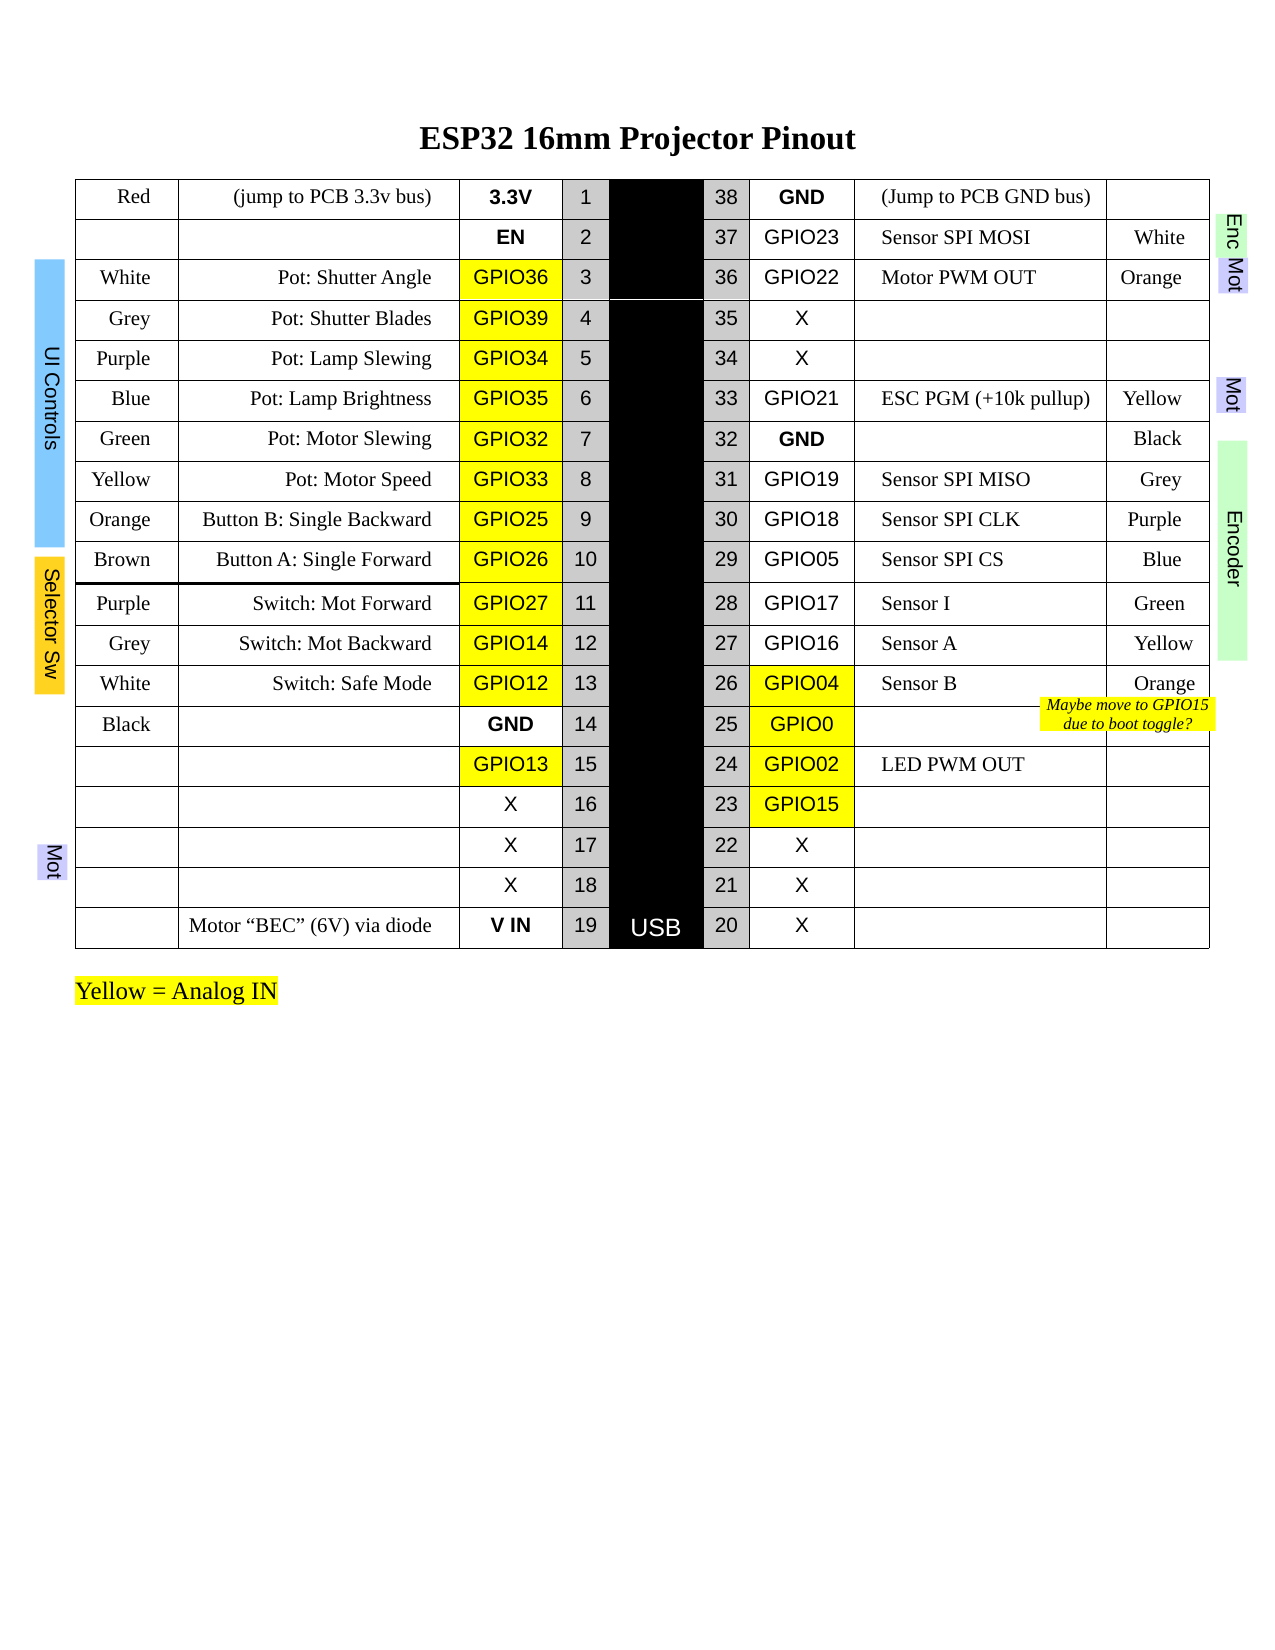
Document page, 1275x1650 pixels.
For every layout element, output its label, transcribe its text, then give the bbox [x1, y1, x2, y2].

table_cell 20 [704, 908, 749, 948]
table_cell [1107, 908, 1209, 948]
table_cell GPIO18 [750, 502, 854, 541]
table_cell [1107, 828, 1209, 867]
table_cell 14 [563, 707, 609, 746]
table_cell GPIO17 [750, 583, 854, 625]
table_cell [76, 220, 178, 259]
table_cell Grey [76, 301, 178, 340]
table_cell 13 [563, 666, 609, 706]
table_cell 17 [563, 828, 609, 867]
table_cell GPIO34 [460, 341, 562, 380]
table_cell Black [76, 707, 178, 746]
table_cell 27 [704, 626, 749, 665]
table_cell Switch: Mot Forward [179, 585, 459, 625]
table_cell EN [460, 220, 562, 259]
table_cell GPIO05 [750, 542, 854, 582]
table_cell Pot: Lamp Brightness [179, 381, 459, 421]
table_cell 30 [704, 502, 749, 541]
table_cell GPIO0 [750, 707, 854, 746]
table_cell [610, 868, 703, 907]
table_cell GPIO35 [460, 381, 562, 421]
table_cell 31 [704, 462, 749, 501]
table_cell 37 [704, 220, 749, 259]
table_cell Purple [76, 341, 178, 380]
table_cell X [460, 828, 562, 867]
table_cell 10 [563, 542, 609, 582]
table_cell Green [76, 422, 178, 461]
table_cell 5 [563, 341, 609, 380]
table_cell Orange [1107, 666, 1209, 696]
table_cell 26 [704, 666, 749, 706]
table_cell GPIO26 [460, 542, 562, 582]
table_cell X [750, 341, 854, 380]
table_cell Sensor B [855, 666, 1106, 706]
table_cell GPIO39 [460, 301, 562, 340]
table_cell GPIO16 [750, 626, 854, 665]
table_cell [179, 828, 459, 867]
table_cell [1107, 341, 1209, 380]
table_cell Pot: Motor Speed [179, 462, 459, 501]
table_cell Blue [1107, 542, 1209, 582]
table_cell X [460, 787, 562, 827]
table_cell Pot: Motor Slewing [179, 422, 459, 461]
table_cell GPIO02 [750, 747, 854, 786]
table_cell [610, 341, 703, 380]
table_cell [179, 220, 459, 259]
table_cell [855, 828, 1106, 867]
table_cell 22 [704, 828, 749, 867]
table_cell [855, 422, 1106, 461]
table_cell GPIO21 [750, 381, 854, 421]
table_cell 33 [704, 381, 749, 421]
table_cell White [1107, 220, 1209, 259]
table_cell Blue [76, 381, 178, 421]
table_cell 11 [563, 583, 609, 625]
table_cell [610, 828, 703, 867]
table_cell [610, 787, 703, 827]
table_cell Sensor SPI CS [855, 542, 1106, 582]
table_cell USB [610, 908, 703, 948]
table_cell [610, 462, 703, 501]
table_cell 3 [563, 260, 609, 299]
table_cell Grey [76, 626, 178, 665]
table_cell [855, 868, 1106, 907]
table_cell [610, 502, 703, 541]
table_cell [610, 260, 703, 299]
table_cell X [750, 868, 854, 907]
table_cell ESC PGM (+10k pullup) [855, 381, 1106, 421]
table_cell 12 [563, 626, 609, 665]
table_cell Button B: Single Backward [179, 502, 459, 541]
table_header 3.3V [460, 180, 562, 219]
table_cell 29 [704, 542, 749, 582]
table_cell [179, 747, 459, 786]
table_cell [610, 301, 703, 340]
table_cell 25 [704, 707, 749, 746]
table_header (jump to PCB 3.3v bus) [179, 180, 459, 219]
table_cell [610, 381, 703, 421]
text Yellow = Analog IN [75, 976, 1200, 1005]
table_cell X [460, 868, 562, 907]
table_cell [855, 908, 1106, 948]
table_cell [610, 666, 703, 706]
text ESP32 16mm Projector Pinout [75, 118, 1200, 156]
table_cell Grey [1107, 462, 1209, 501]
table_cell GPIO19 [750, 462, 854, 501]
table_cell [1107, 731, 1209, 746]
table_cell [855, 301, 1106, 340]
table_cell [855, 787, 1106, 827]
table_cell X [750, 908, 854, 948]
table_cell 7 [563, 422, 609, 461]
table_cell [855, 707, 1106, 746]
table_cell Black [1107, 422, 1209, 461]
table_cell 35 [704, 301, 749, 340]
table_cell Yellow [1107, 626, 1209, 665]
table_header 1 [563, 180, 609, 219]
table_cell GPIO12 [460, 666, 562, 706]
table_cell GPIO13 [460, 747, 562, 786]
table_header (Jump to PCB GND bus) [855, 180, 1106, 219]
table_cell Motor PWM OUT [855, 260, 1106, 299]
table_cell 6 [563, 381, 609, 421]
table_cell GPIO14 [460, 626, 562, 665]
table_cell GND [460, 707, 562, 746]
table_cell 34 [704, 341, 749, 380]
table_cell [179, 707, 459, 746]
table_cell GPIO04 [750, 666, 854, 706]
table_cell [610, 422, 703, 461]
table_cell Orange [1107, 260, 1209, 299]
table_cell Sensor SPI MISO [855, 462, 1106, 501]
table_cell Sensor SPI MOSI [855, 220, 1106, 259]
table_cell Switch: Safe Mode [179, 666, 459, 706]
table_cell [76, 747, 178, 786]
table_cell Brown [76, 542, 178, 582]
table_cell [1107, 747, 1209, 786]
table_header [610, 180, 703, 219]
table_cell Sensor A [855, 626, 1106, 665]
table_cell [610, 542, 703, 582]
table_cell [76, 828, 178, 867]
table_cell LED PWM OUT [855, 747, 1106, 786]
table_cell 4 [563, 301, 609, 340]
table_header [1107, 180, 1209, 219]
table_cell GPIO33 [460, 462, 562, 501]
table_cell [76, 787, 178, 827]
table_cell [1107, 787, 1209, 827]
table_cell Sensor SPI CLK [855, 502, 1106, 541]
table_cell 32 [704, 422, 749, 461]
table_cell [610, 707, 703, 746]
table_cell GND [750, 422, 854, 461]
table_cell 15 [563, 747, 609, 786]
table_cell GPIO23 [750, 220, 854, 259]
table_cell 18 [563, 868, 609, 907]
table_cell GPIO36 [460, 260, 562, 299]
table_cell GPIO22 [750, 260, 854, 299]
table_cell Pot: Shutter Blades [179, 301, 459, 340]
table_cell Button A: Single Forward [179, 542, 459, 582]
table_cell [1107, 868, 1209, 907]
table_cell 36 [704, 260, 749, 299]
table_cell [855, 341, 1106, 380]
table_cell Motor “BEC” (6V) via diode [179, 908, 459, 948]
table_cell 2 [563, 220, 609, 259]
table_cell [610, 220, 703, 259]
table_cell [179, 868, 459, 907]
table_cell 8 [563, 462, 609, 501]
table_cell GPIO15 [750, 787, 854, 827]
table_header Red [76, 180, 178, 219]
table_cell X [750, 828, 854, 867]
table_cell White [76, 260, 178, 299]
table_cell 9 [563, 502, 609, 541]
table_cell 19 [563, 908, 609, 948]
table_cell [1107, 301, 1209, 340]
table_cell [179, 787, 459, 827]
table_cell GPIO25 [460, 502, 562, 541]
table_cell White [76, 666, 178, 706]
table_cell 28 [704, 583, 749, 625]
table_cell [76, 868, 178, 907]
table_cell 16 [563, 787, 609, 827]
table_cell X [750, 301, 854, 340]
table_cell Pot: Shutter Angle [179, 260, 459, 299]
table_cell [610, 626, 703, 665]
table_cell Yellow [76, 462, 178, 501]
table_cell [610, 747, 703, 786]
table_cell V IN [460, 908, 562, 948]
table_cell GPIO32 [460, 422, 562, 461]
table_cell 24 [704, 747, 749, 786]
table_header GND [750, 180, 854, 219]
table_header 38 [704, 180, 749, 219]
table_cell Sensor I [855, 583, 1106, 625]
table_cell 21 [704, 868, 749, 907]
table_cell GPIO27 [460, 583, 562, 625]
table_cell Yellow [1107, 381, 1209, 421]
table_cell Purple [1107, 502, 1209, 541]
table_cell 23 [704, 787, 749, 827]
table_cell Purple [76, 585, 178, 625]
table_cell Switch: Mot Backward [179, 626, 459, 665]
table_cell [76, 908, 178, 948]
table_cell Green [1107, 583, 1209, 625]
table_cell [610, 583, 703, 625]
table_cell Pot: Lamp Slewing [179, 341, 459, 380]
table_cell Orange [76, 502, 178, 541]
